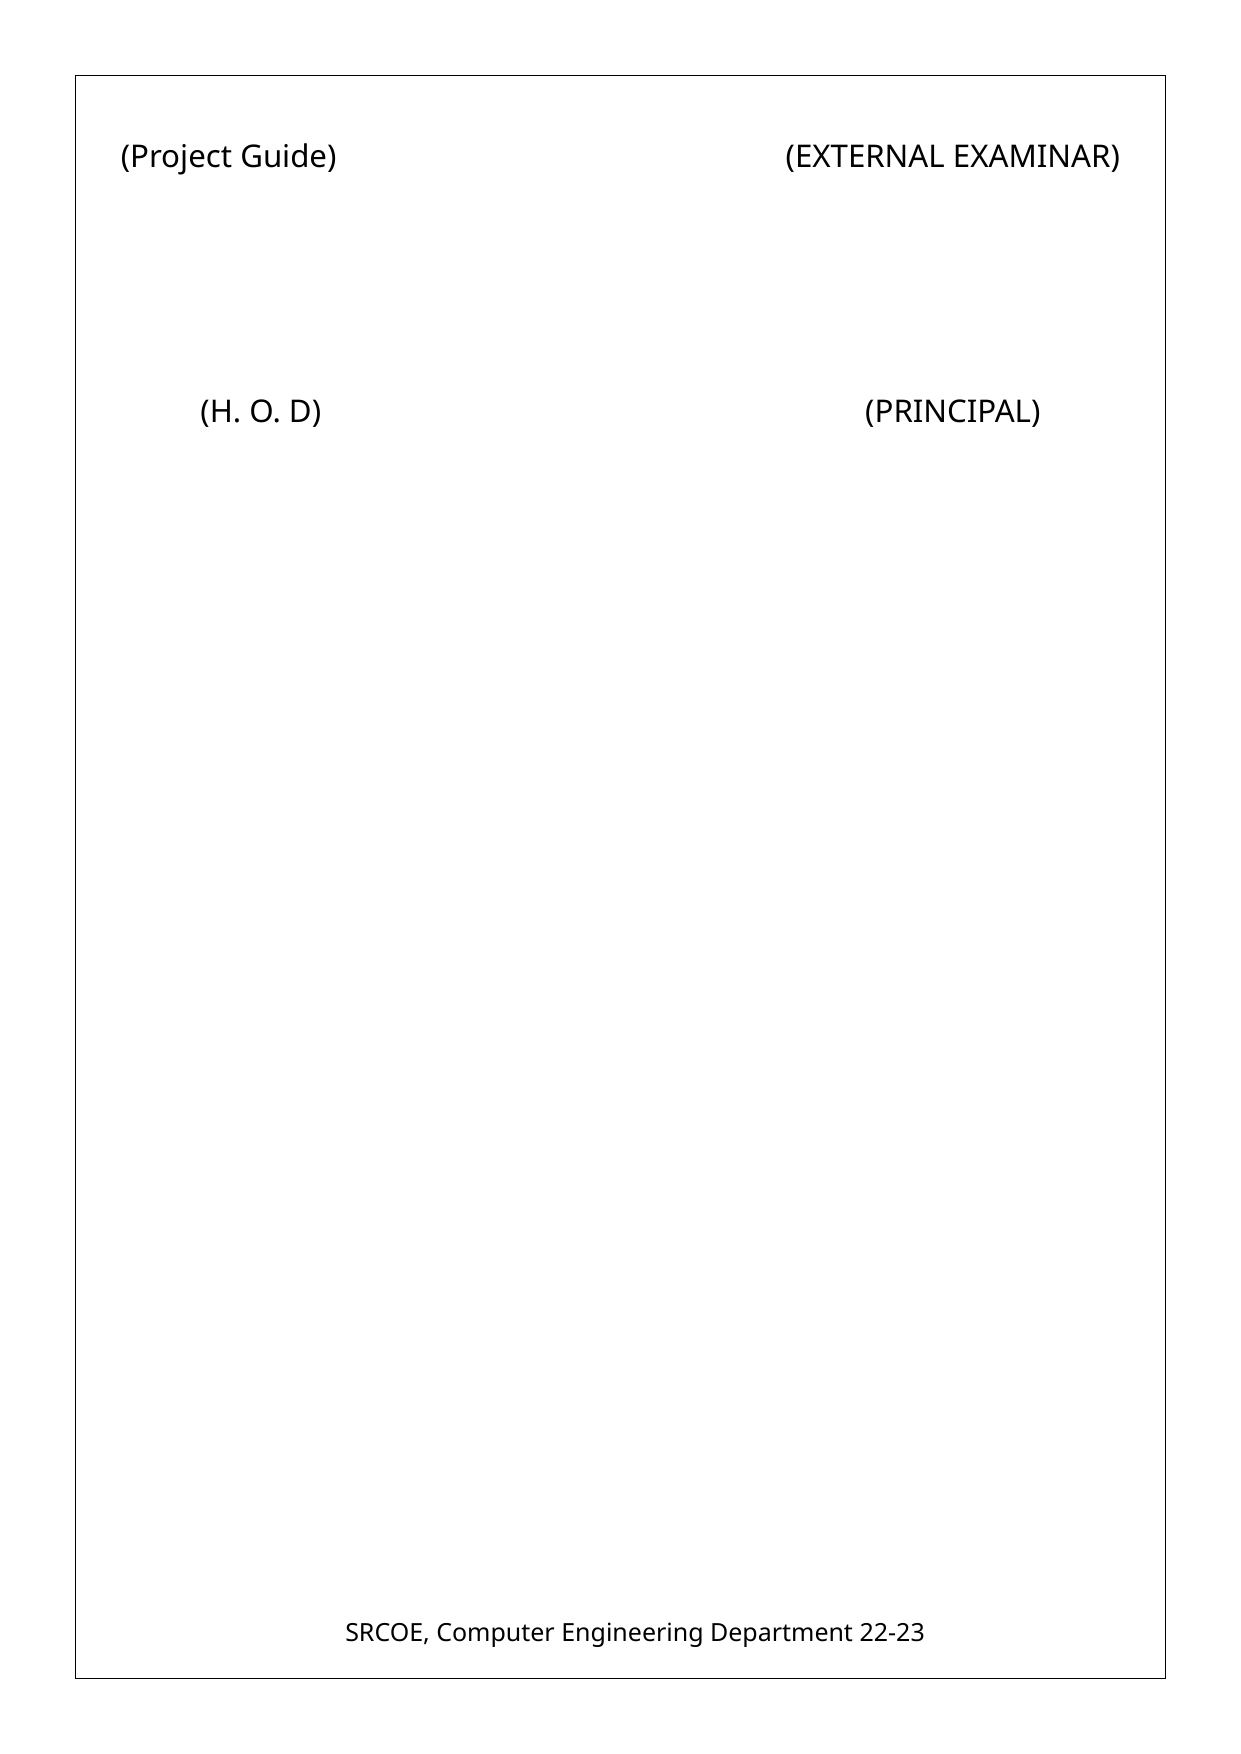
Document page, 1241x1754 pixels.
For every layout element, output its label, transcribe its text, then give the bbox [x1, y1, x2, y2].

text (H. O. D) (PRINCIPAL) [105, 389, 1135, 432]
text (Project Guide) (EXTERNAL EXAMINAR) [105, 134, 1135, 176]
